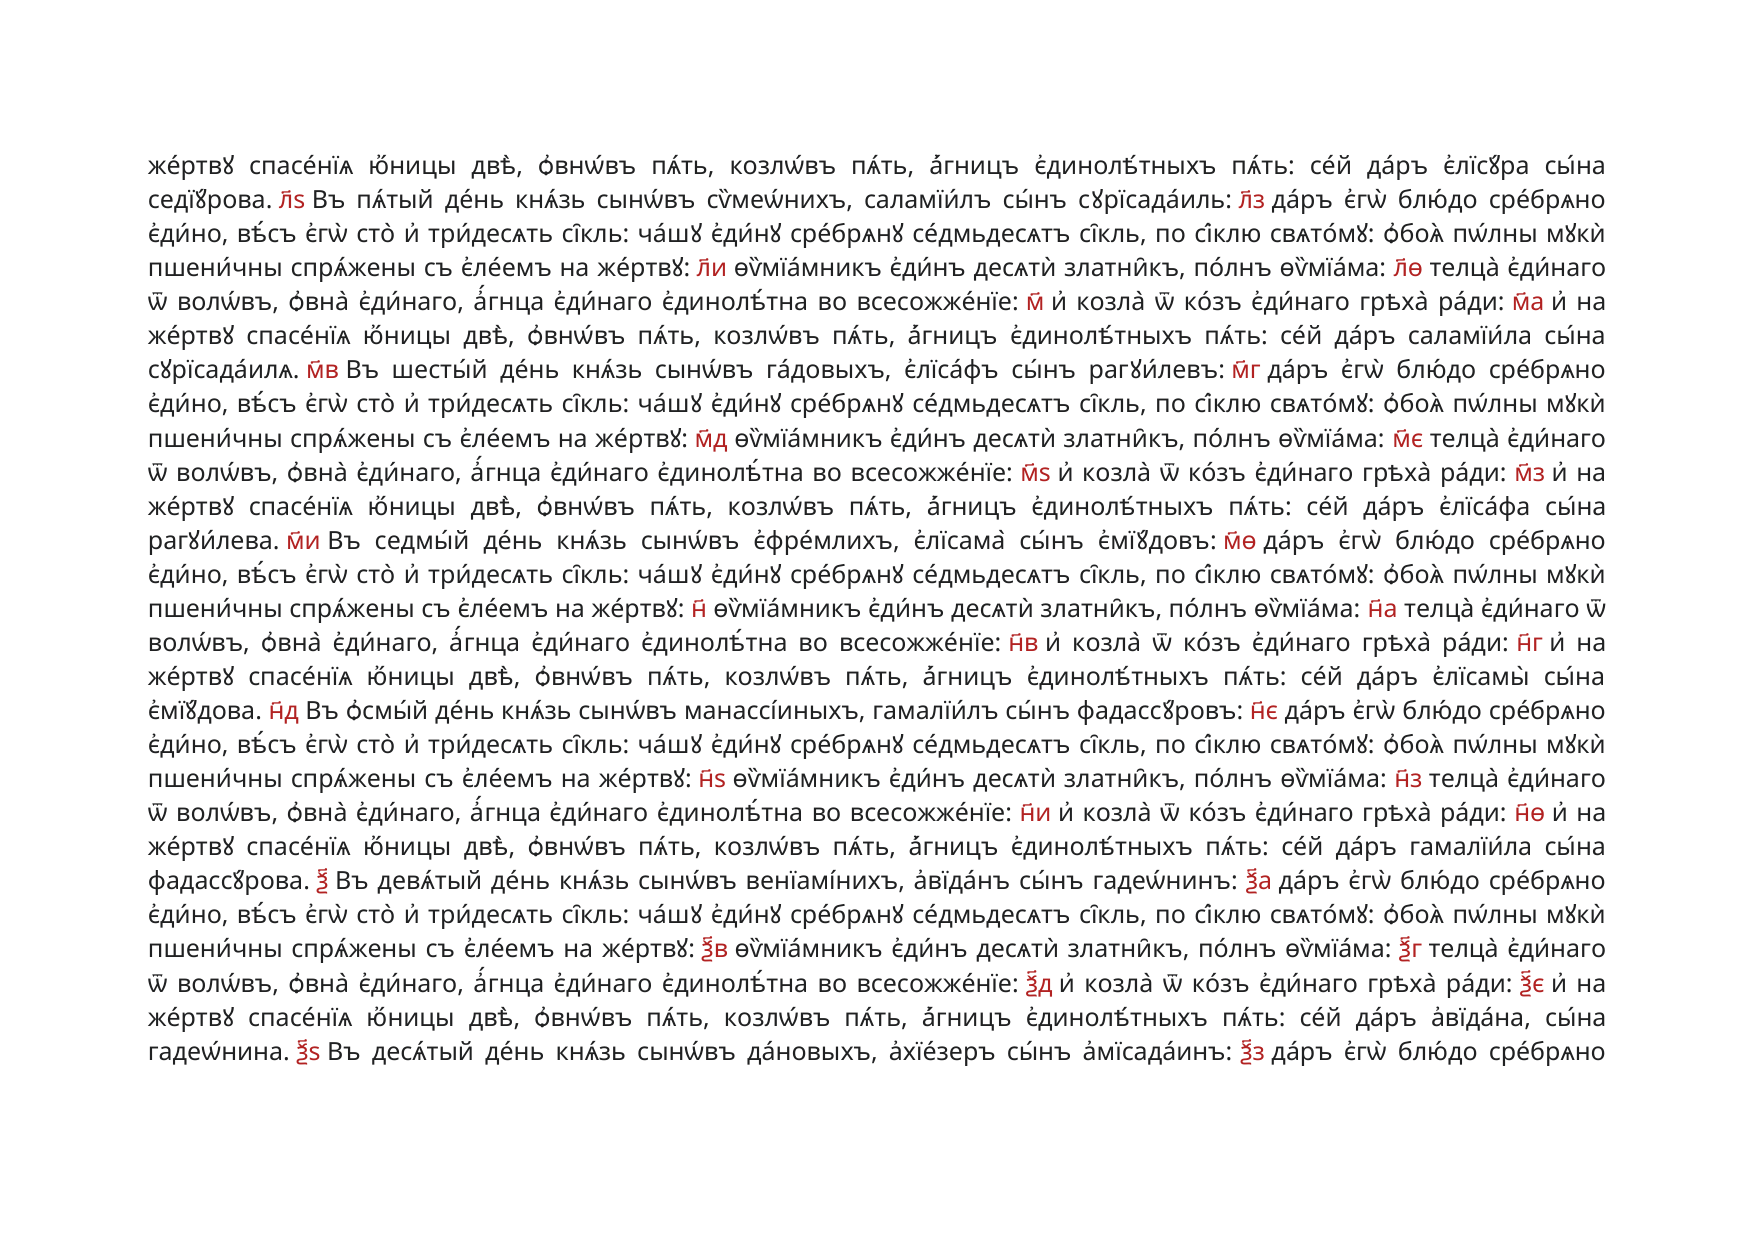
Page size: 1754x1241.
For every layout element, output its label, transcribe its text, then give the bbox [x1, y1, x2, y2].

text же́ртвꙋ спасе́нїѧ ю҆́ницы двѣ̀, ѻ҆внѡ́въ пѧ́ть, козлѡ́въ пѧ́ть, а҆́гницъ є҆динолѣ́тныхъ пѧ́ть: се́й да́ръ є҆лїсꙋ́ра сы́на седїꙋ́рова. л҃ѕ Въ пѧ́тый де́нь кнѧ́зь сынѡ́въ сѷмеѡ́нихъ, саламїи́лъ сы́нъ сꙋрїсада́иль: л҃з да́ръ є҆гѡ̀ блю́до сре́брѧно є҆ди́но, вѣ́съ є҆гѡ̀ сто̀ и҆ три́десѧть сі̑кль: ча́шꙋ є҆ди́нꙋ сре́брѧнꙋ се́дмьдесѧтъ сі̑кль, по сі́клю свѧто́мꙋ: ѻ҆боѧ̀ пѡ́лны мꙋкѝ пшени́чны спрѧ́жены съ є҆ле́емъ на же́ртвꙋ: л҃и ѳѷмїа́мникъ є҆ди́нъ десѧтѝ златни̑къ, по́лнъ ѳѷмїа́ма: л҃ѳ телца̀ є҆ди́наго ѿ волѡ́въ, ѻ҆вна̀ є҆ди́наго, а҆́гнца є҆ди́наго є҆динолѣ́тна во всесожже́нїе: м҃ и҆ козла̀ ѿ ко́зъ є҆ди́наго грѣха̀ ра́ди: м҃а и҆ на же́ртвꙋ спасе́нїѧ ю҆́ницы двѣ̀, ѻ҆внѡ́въ пѧ́ть, козлѡ́въ пѧ́ть, а҆́гницъ є҆динолѣ́тныхъ пѧ́ть: се́й да́ръ саламїи́ла сы́на сꙋрїсада́илѧ. м҃в Въ шесты́й де́нь кнѧ́зь сынѡ́въ га́довыхъ, є҆лїса́фъ сы́нъ рагꙋи́левъ: м҃г да́ръ є҆гѡ̀ блю́до сре́брѧно є҆ди́но, вѣ́съ є҆гѡ̀ сто̀ и҆ три́десѧть сі̑кль: ча́шꙋ є҆ди́нꙋ сре́брѧнꙋ се́дмьдесѧтъ сі̑кль, по сі́клю свѧто́мꙋ: ѻ҆боѧ̀ пѡ́лны мꙋкѝ пшени́чны спрѧ́жены съ є҆ле́емъ на же́ртвꙋ: м҃д ѳѷмїа́мникъ є҆ди́нъ десѧтѝ златни̑къ, по́лнъ ѳѷмїа́ма: м҃є телца̀ є҆ди́наго ѿ волѡ́въ, ѻ҆вна̀ є҆ди́наго, а҆́гнца є҆ди́наго є҆динолѣ́тна во всесожже́нїе: м҃ѕ и҆ козла̀ ѿ ко́зъ є҆ди́наго грѣха̀ ра́ди: м҃з и҆ на же́ртвꙋ спасе́нїѧ ю҆́ницы двѣ̀, ѻ҆внѡ́въ пѧ́ть, козлѡ́въ пѧ́ть, а҆́гницъ є҆динолѣ́тныхъ пѧ́ть: се́й да́ръ є҆лїса́фа сы́на рагꙋи́лева. м҃и Въ седмы́й де́нь кнѧ́зь сынѡ́въ є҆фре́млихъ, є҆лїсама̀ сы́нъ є҆мїꙋ́довъ: м҃ѳ да́ръ є҆гѡ̀ блю́до сре́брѧно є҆ди́но, вѣ́съ є҆гѡ̀ сто̀ и҆ три́десѧть сі̑кль: ча́шꙋ є҆ди́нꙋ сре́брѧнꙋ се́дмьдесѧтъ сі̑кль, по сі́клю свѧто́мꙋ: ѻ҆боѧ̀ пѡ́лны мꙋкѝ пшени́чны спрѧ́жены съ є҆ле́емъ на же́ртвꙋ: н҃ ѳѷмїа́мникъ є҆ди́нъ десѧтѝ златни̑къ, по́лнъ ѳѷмїа́ма: н҃а телца̀ є҆ди́наго ѿ волѡ́въ, ѻ҆вна̀ є҆ди́наго, а҆́гнца є҆ди́наго є҆динолѣ́тна во всесожже́нїе: н҃в и҆ козла̀ ѿ ко́зъ є҆ди́наго грѣха̀ ра́ди: н҃г и҆ на же́ртвꙋ спасе́нїѧ ю҆́ницы двѣ̀, ѻ҆внѡ́въ пѧ́ть, козлѡ́въ пѧ́ть, а҆́гницъ є҆динолѣ́тныхъ пѧ́ть: се́й да́ръ є҆лїсамы̀ сы́на є҆мїꙋ́дова. н҃д Въ ѻ҆смы́й де́нь кнѧ́зь сынѡ́въ манассі́иныхъ, гамалїи́лъ сы́нъ фадассꙋ́ровъ: н҃є да́ръ є҆гѡ̀ блю́до сре́брѧно є҆ди́но, вѣ́съ є҆гѡ̀ сто̀ и҆ три́десѧть сі̑кль: ча́шꙋ є҆ди́нꙋ сре́брѧнꙋ се́дмьдесѧтъ сі̑кль, по сі́клю свѧто́мꙋ: ѻ҆боѧ̀ пѡ́лны мꙋкѝ пшени́чны спрѧ́жены съ є҆ле́емъ на же́ртвꙋ: н҃ѕ ѳѷмїа́мникъ є҆ди́нъ десѧтѝ златни̑къ, по́лнъ ѳѷмїа́ма: н҃з телца̀ є҆ди́наго ѿ волѡ́въ, ѻ҆вна̀ є҆ди́наго, а҆́гнца є҆ди́наго є҆динолѣ́тна во всесожже́нїе: н҃и и҆ козла̀ ѿ ко́зъ є҆ди́наго грѣха̀ ра́ди: н҃ѳ и҆ на же́ртвꙋ спасе́нїѧ ю҆́ницы двѣ̀, ѻ҆внѡ́въ пѧ́ть, козлѡ́въ пѧ́ть, а҆́гницъ є҆динолѣ́тныхъ пѧ́ть: се́й да́ръ гамалїи́ла сы́на фадассꙋ́рова. ѯ҃ Въ девѧ́тый де́нь кнѧ́зь сынѡ́въ венїамі́нихъ, а҆вїда́нъ сы́нъ гадеѡ́нинъ: ѯ҃а да́ръ є҆гѡ̀ блю́до сре́брѧно є҆ди́но, вѣ́съ є҆гѡ̀ сто̀ и҆ три́десѧть сі̑кль: ча́шꙋ є҆ди́нꙋ сре́брѧнꙋ се́дмьдесѧтъ сі̑кль, по сі́клю свѧто́мꙋ: ѻ҆боѧ̀ пѡ́лны мꙋкѝ пшени́чны спрѧ́жены съ є҆ле́емъ на же́ртвꙋ: ѯ҃в ѳѷмїа́мникъ є҆ди́нъ десѧтѝ златни̑къ, по́лнъ ѳѷмїа́ма: ѯ҃г телца̀ є҆ди́наго ѿ волѡ́въ, ѻ҆вна̀ є҆ди́наго, а҆́гнца є҆ди́наго є҆динолѣ́тна во всесожже́нїе: ѯ҃д и҆ козла̀ ѿ ко́зъ є҆ди́наго грѣха̀ ра́ди: ѯ҃є и҆ на же́ртвꙋ спасе́нїѧ ю҆́ницы двѣ̀, ѻ҆внѡ́въ пѧ́ть, козлѡ́въ пѧ́ть, а҆́гницъ є҆динолѣ́тныхъ пѧ́ть: се́й да́ръ а҆вїда́на, сы́на гадеѡ́нина. ѯ҃ѕ Въ десѧ́тый де́нь кнѧ́зь сынѡ́въ да́новыхъ, а҆хїе́зеръ сы́нъ а҆мїсада́инъ: ѯ҃з да́ръ є҆гѡ̀ блю́до сре́брѧно [148, 148, 1606, 1067]
